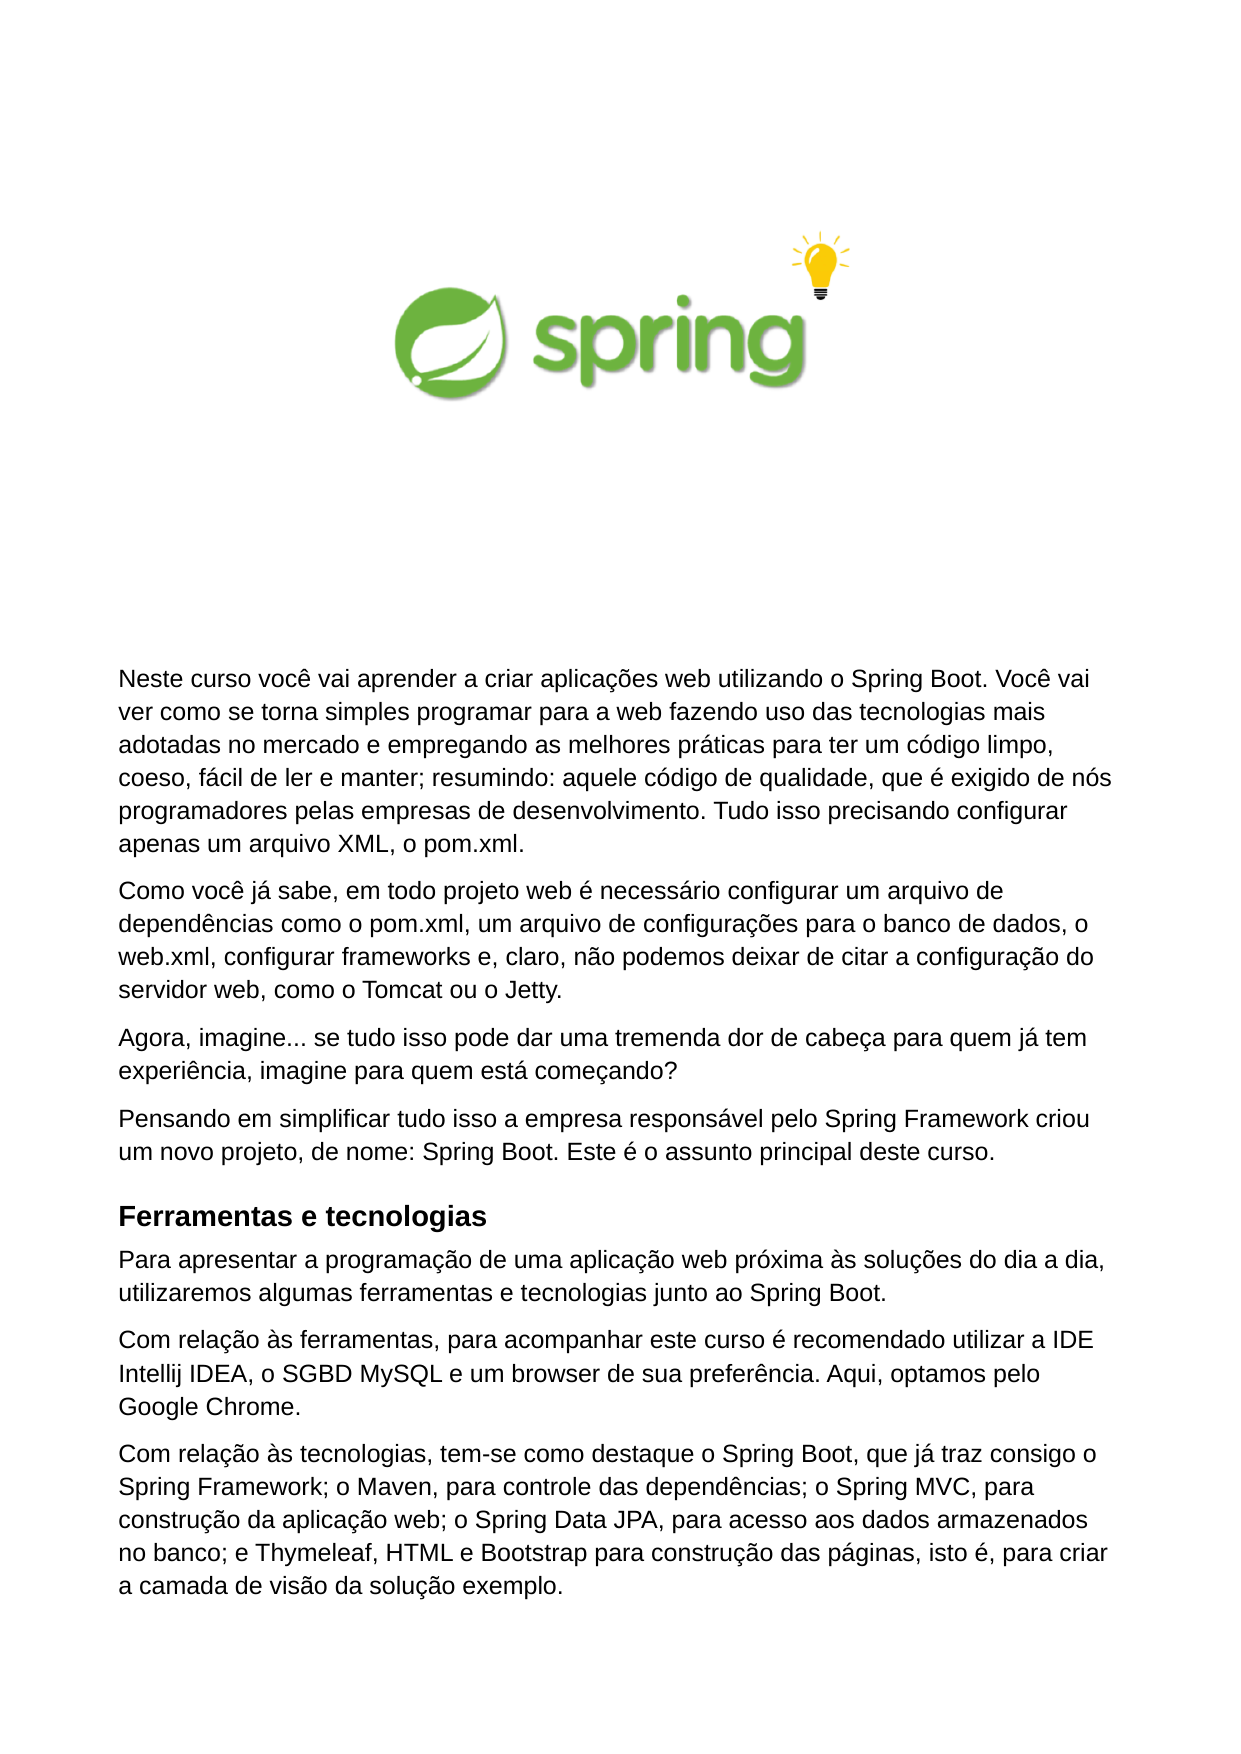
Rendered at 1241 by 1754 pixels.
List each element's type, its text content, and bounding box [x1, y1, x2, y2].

text Pensando em simplificar tudo isso a empresa responsável pelo Spring Framework criou um novo projeto, de nome: Spring Boot. Este é o assunto principal deste curso. [118, 1104, 1122, 1165]
text Agora, imagine... se tudo isso pode dar uma tremenda dor de cabeça para quem já tem experiência, imagine para quem está começando? [118, 1023, 1122, 1085]
text Com relação às tecnologias, tem-se como destaque o Spring Boot, que já traz consigo o Spring Framework; o Maven, para controle das dependências; o Spring MVC, para construção da aplicação web; o Spring Data JPA, para acesso aos dados armazenados no banco; e Thymeleaf, HTML e Bootstrap para construção das páginas, isto é, para criar a camada de visão da solução exemplo. [118, 1439, 1122, 1600]
subtitle Ferramentas e tecnologias [118, 1199, 1122, 1232]
text Com relação às ferramentas, para acompanhar este curso é recomendado utilizar a IDE Intellij IDEA, o SGBD MySQL e um browser de sua preferência. Aqui, optamos pelo Google Chrome. [118, 1326, 1122, 1420]
picture [223, 118, 1017, 565]
text Neste curso você vai aprender a criar aplicações web utilizando o Spring Boot. Você vai ver como se torna simples programar para a web fazendo uso das tecnologias mais adotadas no mercado e empregando as melhores práticas para ter um código limpo, coeso, fácil de ler e manter; resumindo: aquele código de qualidade, que é exigido de nós programadores pelas empresas de desenvolvimento. Tudo isso precisando configurar apenas um arquivo XML, o pom.xml. [118, 664, 1122, 857]
text Como você já sabe, em todo projeto web é necessário configurar um arquivo de dependências como o pom.xml, um arquivo de configurações para o banco de dados, o web.xml, configurar frameworks e, claro, não podemos deixar de citar a configuração do servidor web, como o Tomcat ou o Jetty. [118, 876, 1122, 1004]
text Para apresentar a programação de uma aplicação web próxima às soluções do dia a dia, utilizaremos algumas ferramentas e tecnologias junto ao Spring Boot. [118, 1245, 1122, 1307]
